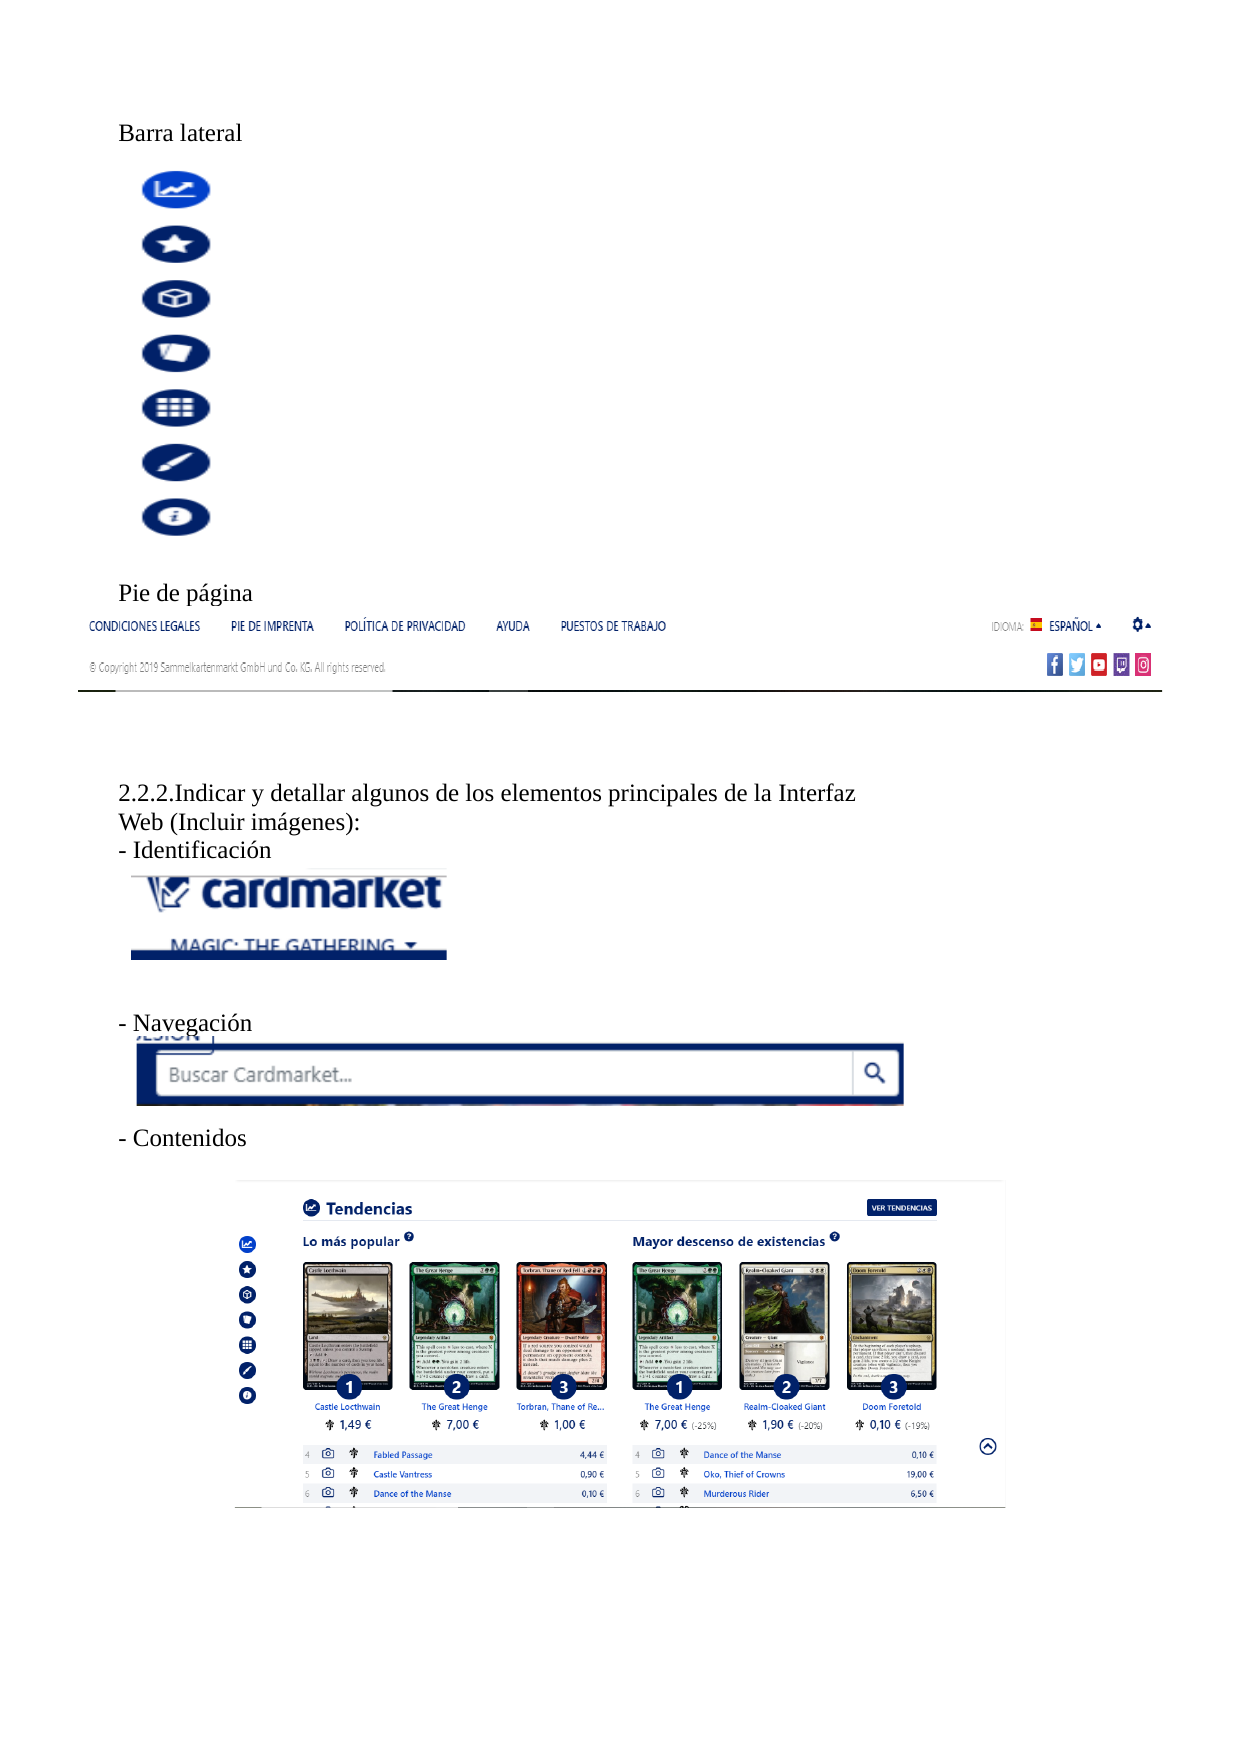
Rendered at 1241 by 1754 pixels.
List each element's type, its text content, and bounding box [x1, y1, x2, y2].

text Barra lateral [118, 118, 1122, 147]
text Web (Incluir imágenes): [118, 807, 1122, 835]
text - Identificación [118, 835, 1122, 864]
text - Contenidos [118, 1123, 1122, 1152]
picture [134, 160, 224, 547]
text - Navegación [118, 1008, 1122, 1037]
text 2.2.2.Indicar y detallar algunos de los elementos principales de la Interfaz [118, 778, 1122, 807]
picture [136, 1036, 904, 1106]
picture [234, 1180, 1006, 1508]
picture [78, 606, 1163, 692]
picture [131, 868, 447, 960]
text Pie de página [118, 578, 1122, 606]
